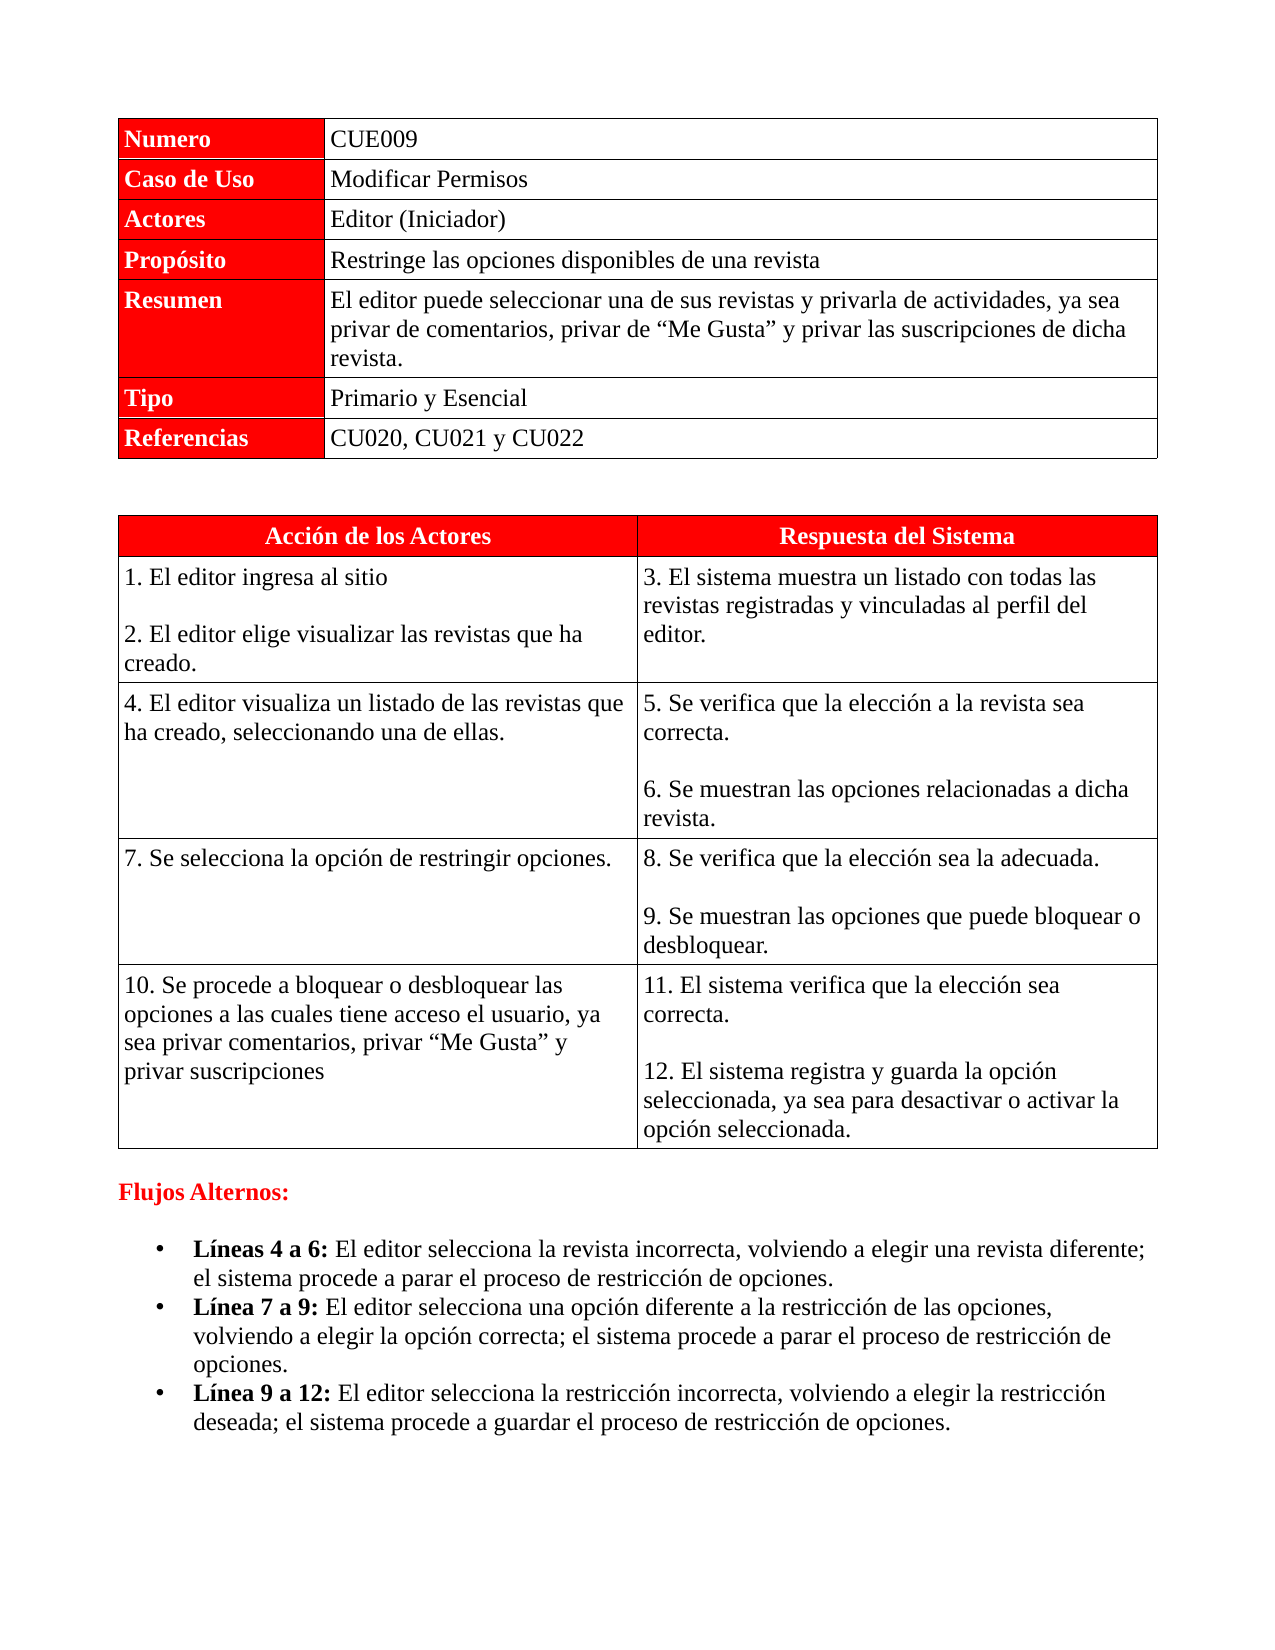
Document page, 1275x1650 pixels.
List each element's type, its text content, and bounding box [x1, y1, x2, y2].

table_cell 11. El sistema verifica que la elección sea correcta. 12. El sistema registra y guarda la opción seleccionada, ya sea para desactivar o activar la opción seleccionada. [638, 965, 1157, 1148]
table_header Respuesta del Sistema [638, 516, 1157, 556]
list Línea 7 a 9: El editor selecciona una opción diferente a la restricción de las opciones, volviendo a elegir la opción correcta; el sistema procede a parar el proceso de restricción de opciones. [156, 1292, 1157, 1378]
text Flujos Alternos: [118, 1177, 1157, 1206]
table_cell 1. El editor ingresa al sitio 2. El editor elige visualizar las revistas que ha creado. [119, 557, 637, 682]
table_cell Propósito [119, 240, 324, 279]
list Líneas 4 a 6: El editor selecciona la revista incorrecta, volviendo a elegir una revista diferente; el sistema procede a parar el proceso de restricción de opciones. [156, 1234, 1157, 1292]
list Línea 9 a 12: El editor selecciona la restricción incorrecta, volviendo a elegir la restricción deseada; el sistema procede a guardar el proceso de restricción de opciones. [156, 1378, 1157, 1436]
table_cell 5. Se verifica que la elección a la revista sea correcta. 6. Se muestran las opciones relacionadas a dicha revista. [638, 683, 1157, 838]
table_cell Resumen [119, 280, 324, 377]
table_cell 3. El sistema muestra un listado con todas las revistas registradas y vinculadas al perfil del editor. [638, 557, 1157, 682]
table_header CUE009 [325, 119, 1157, 158]
table_cell Primario y Esencial [325, 378, 1157, 417]
table_cell Actores [119, 200, 324, 239]
table_cell Restringe las opciones disponibles de una revista [325, 240, 1157, 279]
table_header Acción de los Actores [119, 516, 637, 556]
table_cell 10. Se procede a bloquear o desbloquear las opciones a las cuales tiene acceso el usuario, ya sea privar comentarios, privar “Me Gusta” y privar suscripciones [119, 965, 637, 1148]
table_cell Caso de Uso [119, 160, 324, 199]
table_cell 8. Se verifica que la elección sea la adecuada. 9. Se muestran las opciones que puede bloquear o desbloquear. [638, 839, 1157, 964]
table_cell El editor puede seleccionar una de sus revistas y privarla de actividades, ya sea privar de comentarios, privar de “Me Gusta” y privar las suscripciones de dicha revista. [325, 280, 1157, 377]
table_cell Modificar Permisos [325, 160, 1157, 199]
table_cell 7. Se selecciona la opción de restringir opciones. [119, 839, 637, 964]
table_header Numero [119, 119, 324, 158]
table_cell Tipo [119, 378, 324, 417]
table_cell Editor (Iniciador) [325, 200, 1157, 239]
table_cell Referencias [119, 419, 324, 458]
table_cell 4. El editor visualiza un listado de las revistas que ha creado, seleccionando una de ellas. [119, 683, 637, 838]
table_cell CU020, CU021 y CU022 [325, 419, 1157, 458]
